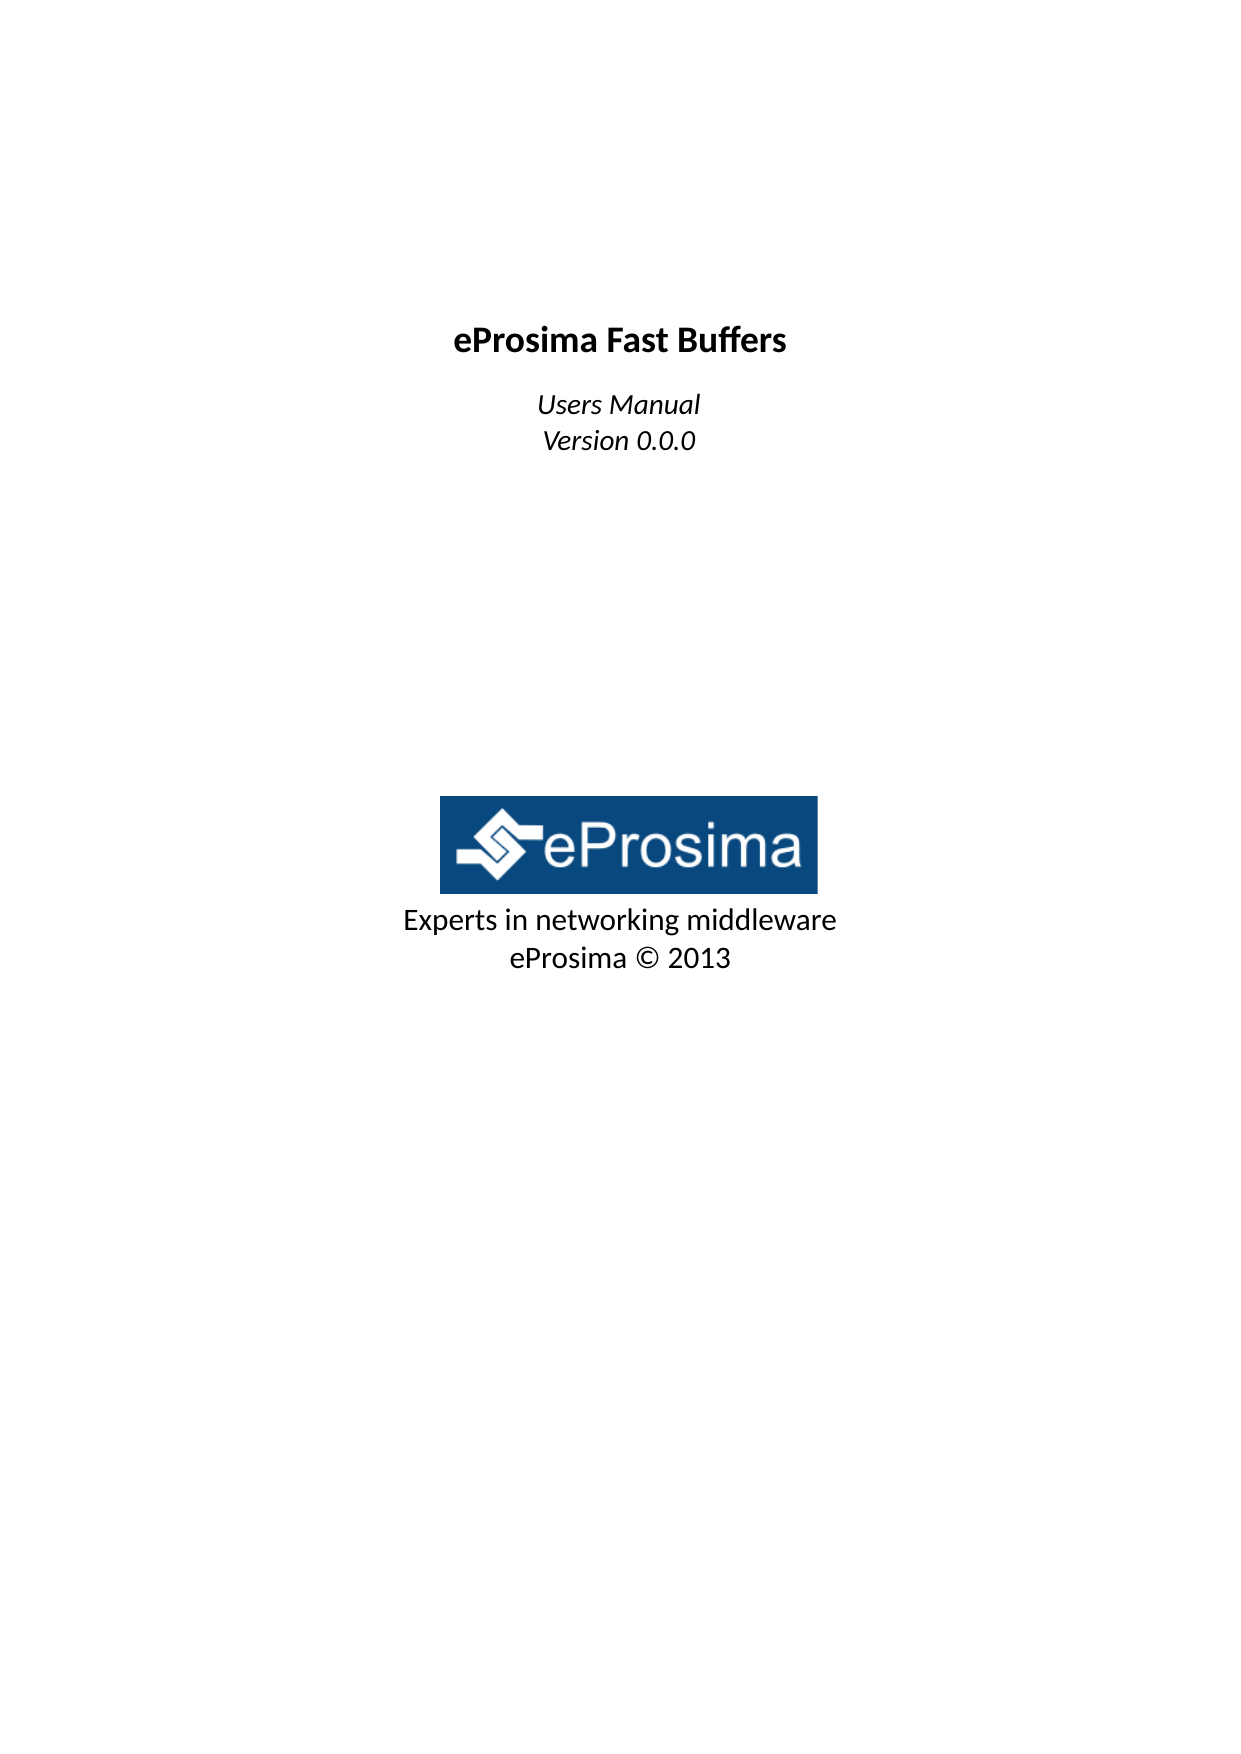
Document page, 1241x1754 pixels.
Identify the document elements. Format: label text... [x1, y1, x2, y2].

picture [440, 796, 818, 894]
subtitle Users Manual Version 0.0.0 [118, 386, 1122, 458]
text Experts in networking middleware eProsima © 2013 [118, 900, 1122, 977]
title eProsima Fast Buffers [118, 316, 1122, 361]
